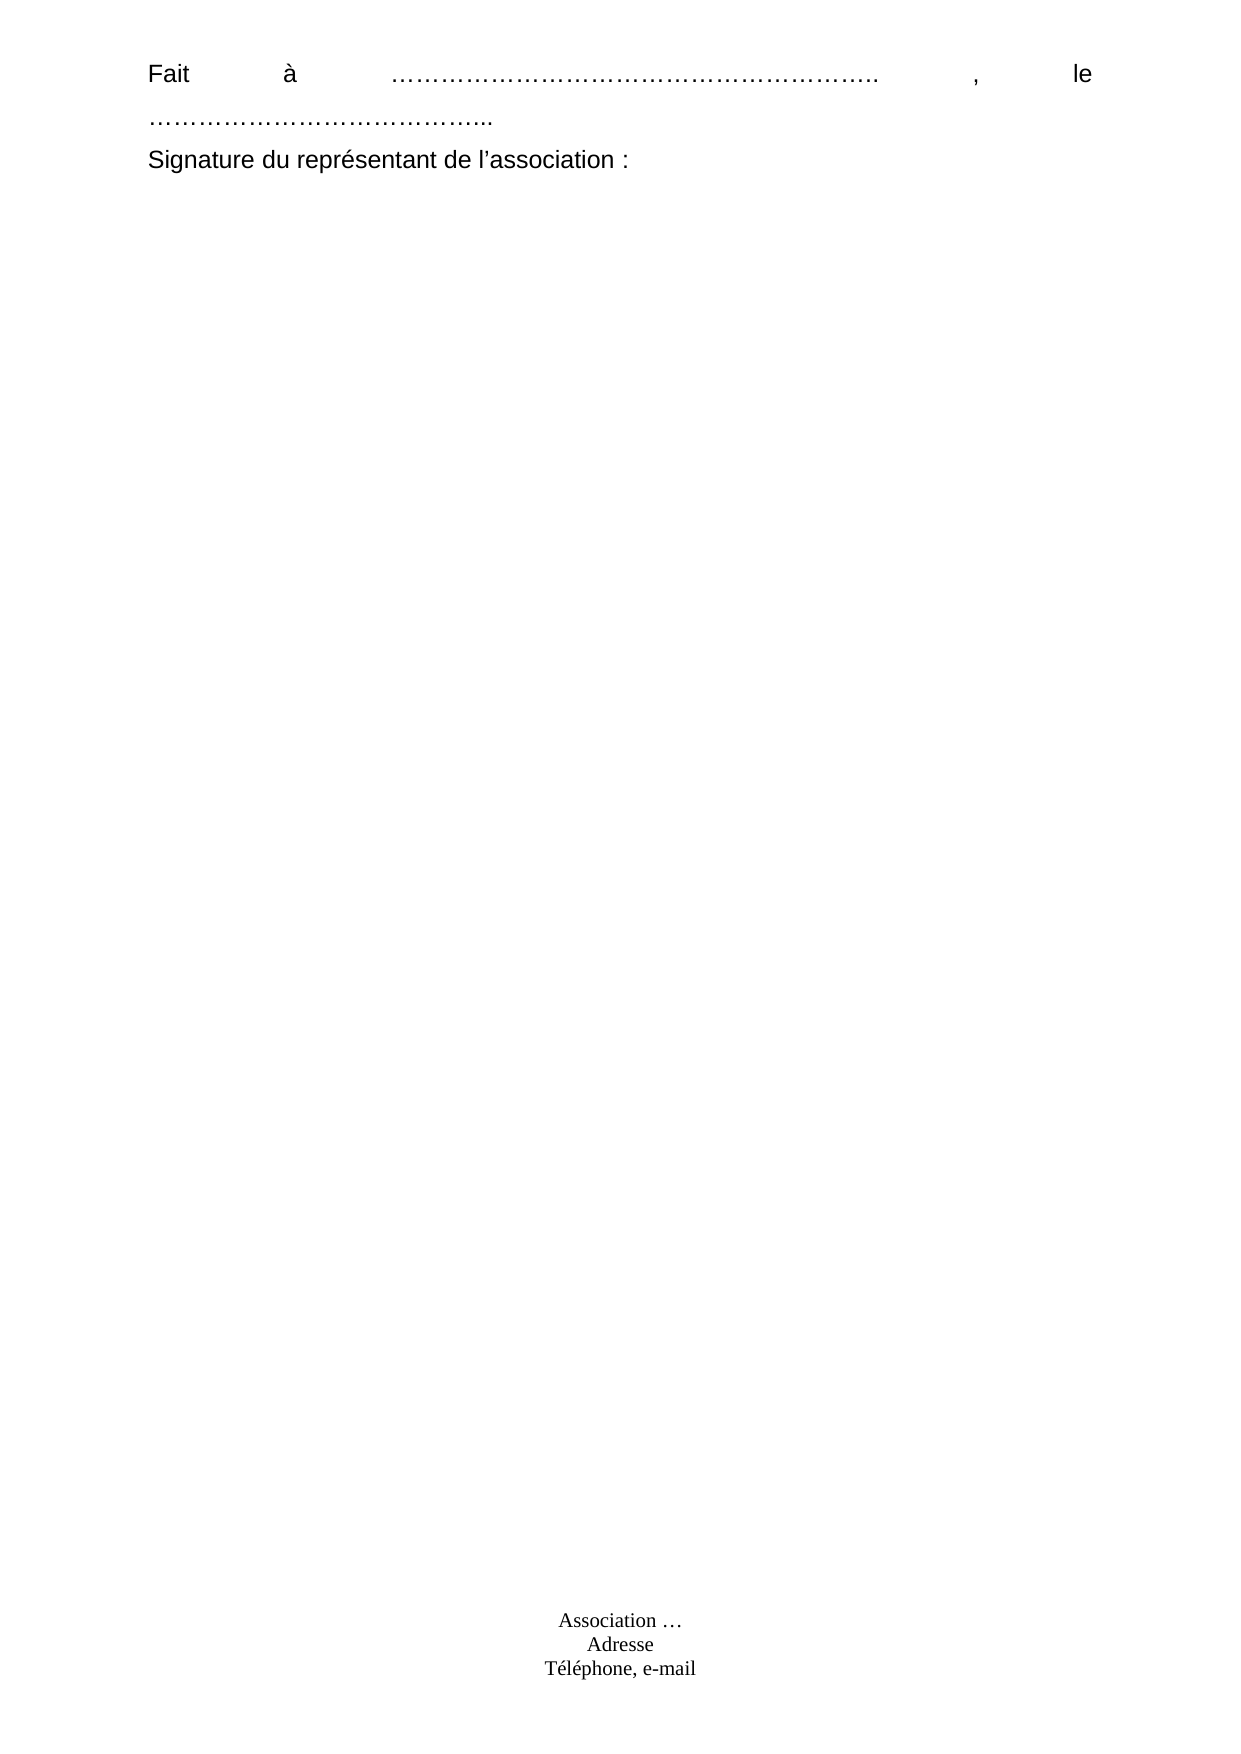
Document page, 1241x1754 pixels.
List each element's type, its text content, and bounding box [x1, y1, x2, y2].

text Fait à ………………………………………………….. , le …………………………………... [148, 59, 1092, 131]
text Signature du représentant de l’association : [148, 145, 1092, 174]
